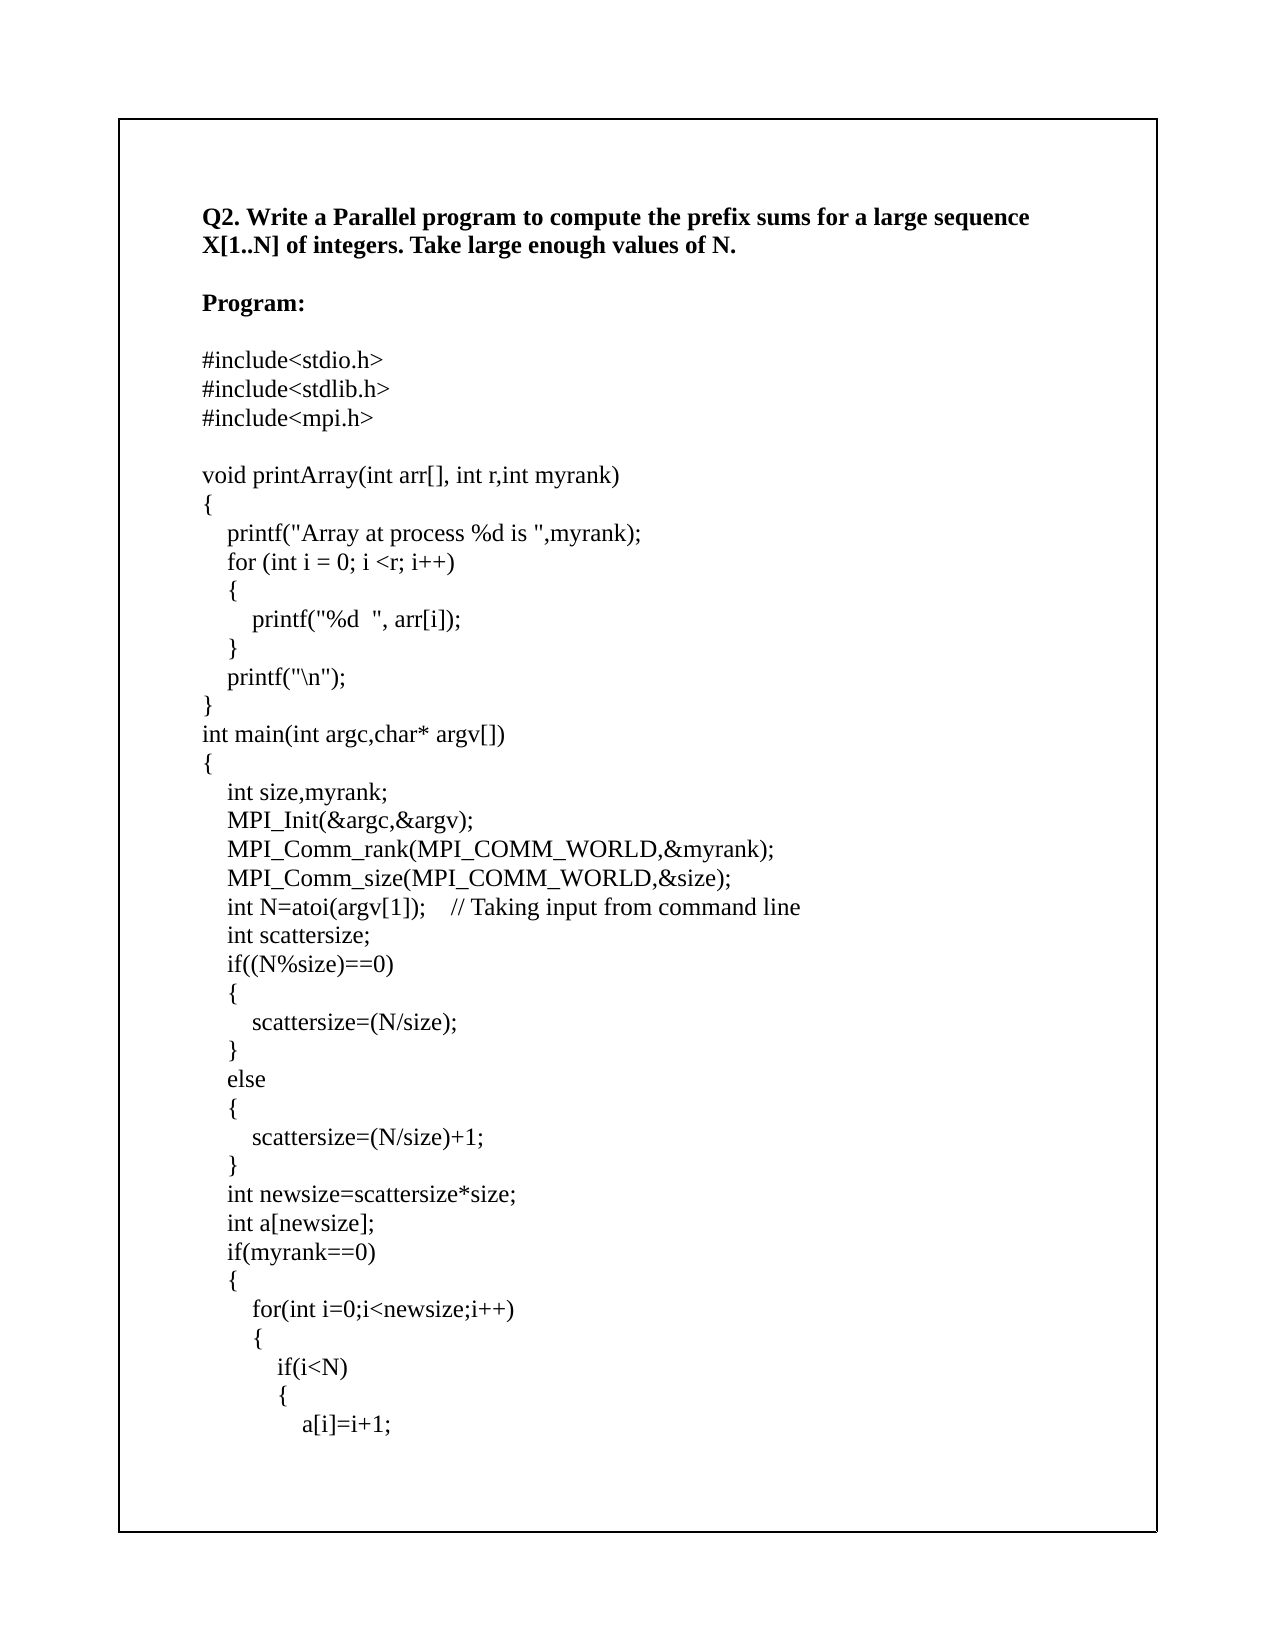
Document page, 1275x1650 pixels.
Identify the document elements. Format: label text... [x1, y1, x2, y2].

text if((N%size)==0) [202, 949, 1073, 978]
text int newsize=scattersize*size; [202, 1179, 1073, 1208]
text } [202, 633, 1073, 662]
text printf("%d ", arr[i]); [202, 604, 1073, 633]
text int main(int argc,char* argv[]) [202, 719, 1073, 748]
text MPI_Init(&argc,&argv); [202, 806, 1073, 834]
text MPI_Comm_rank(MPI_COMM_WORLD,&myrank); [202, 834, 1073, 863]
text { [202, 576, 1073, 604]
text if(i<N) [202, 1352, 1073, 1381]
text for(int i=0;i<newsize;i++) [202, 1294, 1073, 1323]
text int size,myrank; [202, 777, 1073, 806]
text int scattersize; [202, 921, 1073, 949]
text { [202, 489, 1073, 518]
text #include<mpi.h> [202, 403, 1073, 432]
text for (int i = 0; i <r; i++) [202, 547, 1073, 576]
text if(myrank==0) [202, 1237, 1073, 1266]
text int N=atoi(argv[1]); // Taking input from command line [202, 892, 1073, 921]
text int a[newsize]; [202, 1208, 1073, 1237]
text printf("\n"); [202, 662, 1073, 691]
text Program: [202, 288, 1073, 317]
text } [202, 691, 1073, 719]
text scattersize=(N/size)+1; [202, 1122, 1073, 1151]
text } [202, 1151, 1073, 1179]
text scattersize=(N/size); [202, 1007, 1073, 1036]
text } [202, 1036, 1073, 1064]
text else [202, 1064, 1073, 1093]
text { [202, 1266, 1073, 1294]
text { [202, 978, 1073, 1007]
text MPI_Comm_size(MPI_COMM_WORLD,&size); [202, 863, 1073, 892]
text a[i]=i+1; [202, 1409, 1073, 1438]
text { [202, 1381, 1073, 1409]
text printf("Array at process %d is ",myrank); [202, 518, 1073, 547]
text { [202, 1093, 1073, 1122]
text #include<stdlib.h> [202, 374, 1073, 403]
text void printArray(int arr[], int r,int myrank) [202, 461, 1073, 489]
text #include<stdio.h> [202, 346, 1073, 374]
text { [202, 748, 1073, 777]
text { [202, 1323, 1073, 1352]
text Q2. Write a Parallel program to compute the prefix sums for a large sequence X[1..N] of integers. Take large enough values of N. [202, 202, 1073, 259]
